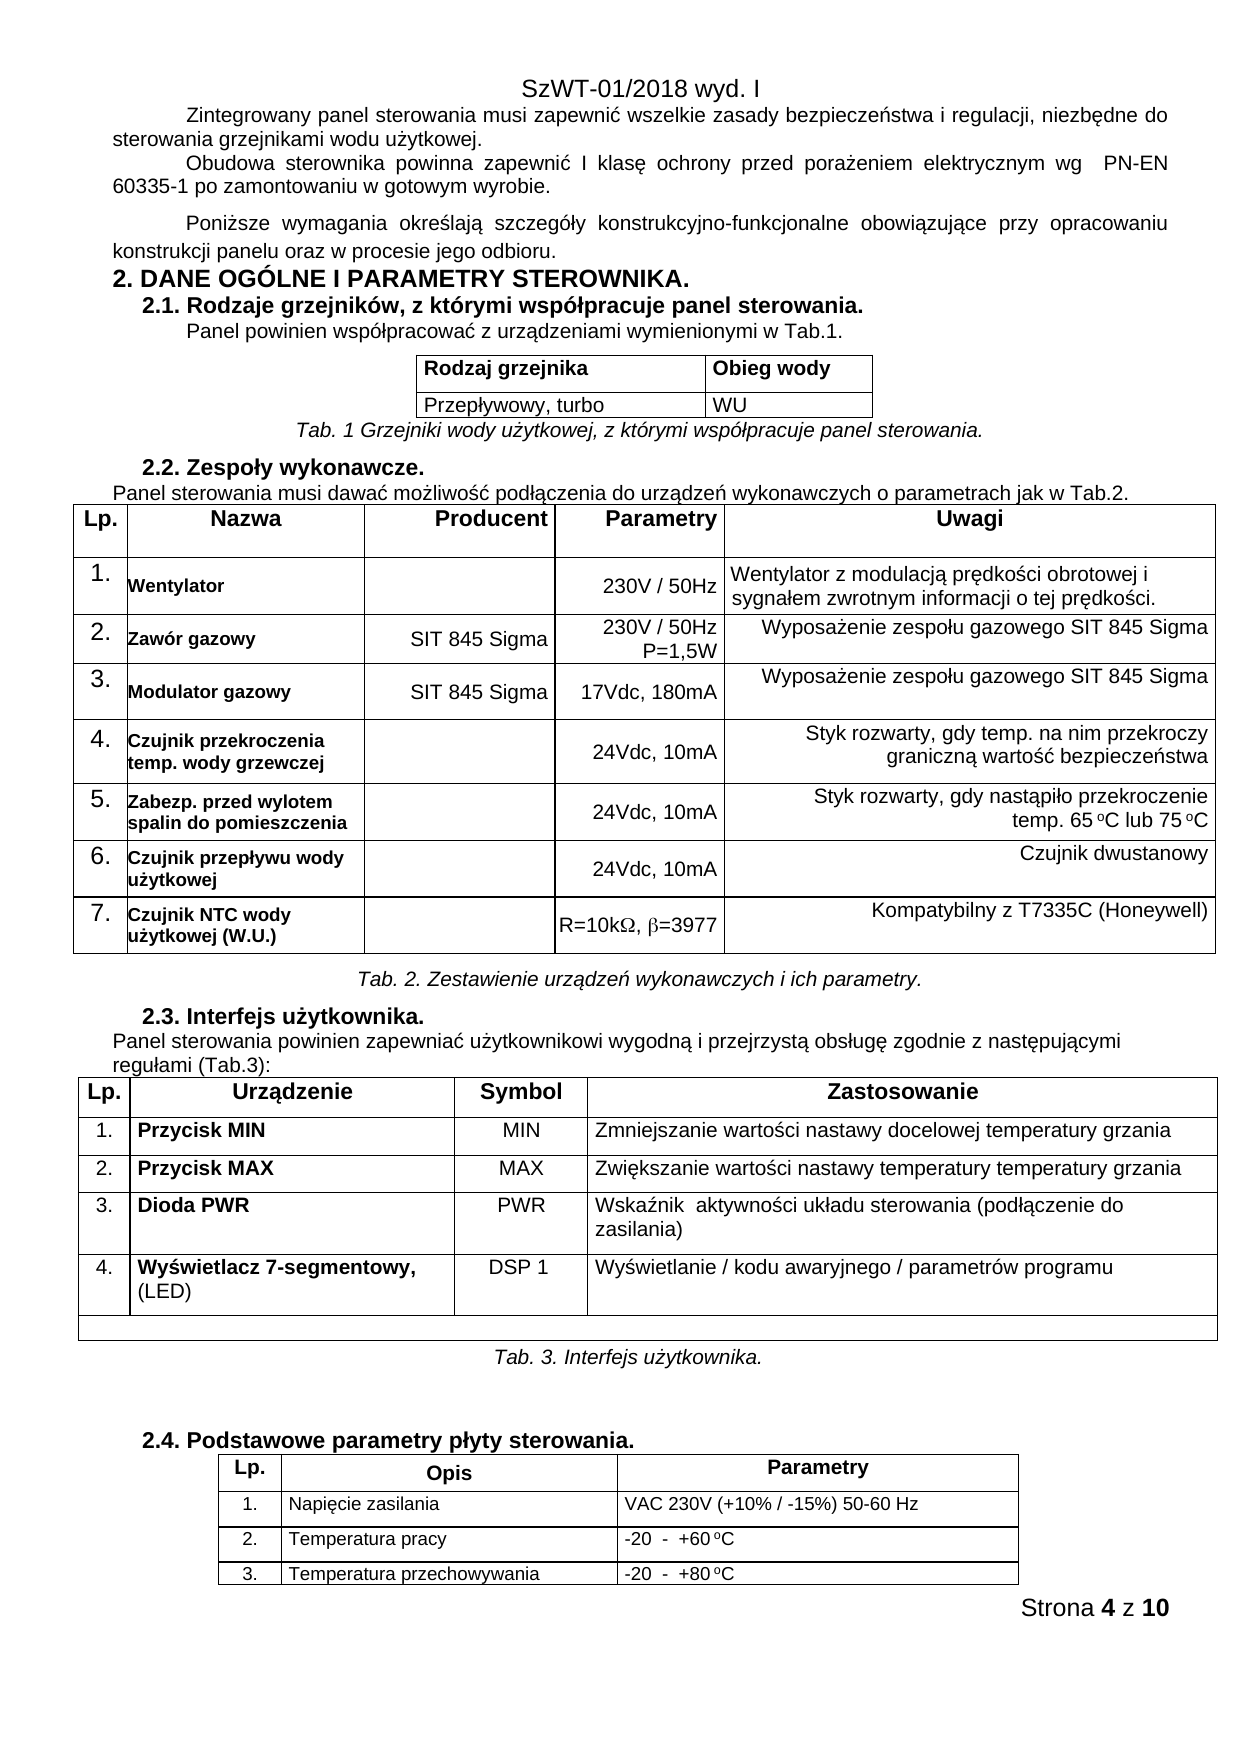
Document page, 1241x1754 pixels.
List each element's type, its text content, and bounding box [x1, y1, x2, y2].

table_header Lp. [219, 1455, 281, 1491]
table_cell Zawór gazowy [128, 615, 364, 663]
table_cell Kompatybilny z T7335C (Honeywell) [725, 898, 1215, 953]
subtitle 2.3. Interfejs użytkownika. [142, 1003, 1169, 1029]
table_cell 24Vdc, 10mA [556, 784, 724, 840]
table_cell [79, 1316, 1217, 1340]
table_cell SIT 845 Sigma [365, 664, 554, 719]
text Panel sterowania musi dawać możliwość podłączenia do urządzeń wykonawczych o parametrach jak w Tab.2. [112, 480, 1169, 504]
table_cell 4. [79, 1255, 129, 1315]
table_cell [365, 784, 554, 840]
table_header Symbol [455, 1078, 587, 1117]
text Tab. 3. Interfejs użytkownika. [112, 1341, 1169, 1370]
table_cell [365, 558, 554, 614]
table_cell -20 - +60 oC [618, 1528, 1018, 1561]
table_cell Czujnik NTC wody użytkowej (W.U.) [128, 898, 364, 953]
table_cell WU [706, 393, 872, 417]
table_cell Dioda PWR [131, 1193, 454, 1254]
text Panel sterowania powinien zapewniać użytkownikowi wygodną i przejrzystą obsługę zgodnie z następującymi regułami (Tab.3): [112, 1029, 1169, 1077]
table_cell Styk rozwarty, gdy nastąpiło przekroczenie temp. 65 oC lub 75 oC [725, 784, 1215, 840]
table_cell SIT 845 Sigma [365, 615, 554, 663]
table_cell 17Vdc, 180mA [556, 664, 724, 719]
subtitle 2.4. Podstawowe parametry płyty sterowania. [142, 1427, 1169, 1454]
subtitle 2. DANE OGÓLNE I PARAMETRY STEROWNIKA. [112, 263, 1169, 292]
table_cell 1. [74, 558, 127, 614]
table_cell Modulator gazowy [128, 664, 364, 719]
table_header Uwagi [725, 505, 1215, 557]
table_cell Czujnik dwustanowy [725, 841, 1215, 896]
table_cell [365, 720, 554, 783]
table_cell Czujnik przepływu wody użytkowej [128, 841, 364, 896]
table_cell MAX [455, 1156, 587, 1192]
table_cell 1. [219, 1492, 281, 1526]
table_cell Wyposażenie zespołu gazowego SIT 845 Sigma [725, 615, 1215, 663]
table_cell 3. [219, 1563, 281, 1584]
table_cell 24Vdc, 10mA [556, 720, 724, 783]
table_cell Temperatura pracy [282, 1528, 617, 1561]
table_cell [365, 841, 554, 896]
table_cell 5. [74, 784, 127, 840]
subtitle 2.2. Zespoły wykonawcze. [142, 454, 1169, 480]
table_cell -20 - +80 oC [618, 1563, 1018, 1584]
table_header Rodzaj grzejnika [417, 356, 705, 392]
table_cell Przycisk MAX [131, 1156, 454, 1192]
table_header Parametry [556, 505, 724, 557]
table_cell 4. [74, 720, 127, 783]
table_cell R=10k, =3977 [556, 898, 724, 953]
table_cell Napięcie zasilania [282, 1492, 617, 1526]
table_cell Wentylator [128, 558, 364, 614]
table_cell [365, 898, 554, 953]
table_cell 3. [74, 664, 127, 719]
text Tab. 1 Grzejniki wody użytkowej, z którymi współpracuje panel sterowania. [112, 418, 1169, 442]
subtitle 2.1. Rodzaje grzejników, z którymi współpracuje panel sterowania. [142, 292, 1169, 319]
table_cell 7. [74, 898, 127, 953]
table_cell Przycisk MIN [131, 1118, 454, 1155]
table_header Lp. [74, 505, 127, 557]
table_cell 3. [79, 1193, 129, 1254]
table_cell Wyświetlacz 7-segmentowy, (LED) [131, 1255, 454, 1315]
table_cell Zmniejszanie wartości nastawy docelowej temperatury grzania [588, 1118, 1217, 1155]
table_cell 2. [74, 615, 127, 663]
text Obudowa sterownika powinna zapewnić I klasę ochrony przed porażeniem elektrycznym wg PN-EN 60335-1 po zamontowaniu w gotowym wyrobie. [112, 150, 1169, 198]
table_header Producent [365, 505, 554, 557]
table_cell Styk rozwarty, gdy temp. na nim przekroczy graniczną wartość bezpieczeństwa [725, 720, 1215, 783]
table_header Nazwa [128, 505, 364, 557]
table_cell Wyświetlanie / kodu awaryjnego / parametrów programu [588, 1255, 1217, 1315]
table_cell Wyposażenie zespołu gazowego SIT 845 Sigma [725, 664, 1215, 719]
text Tab. 2. Zestawienie urządzeń wykonawczych i ich parametry. [112, 967, 1169, 991]
table_header Opis [282, 1455, 617, 1491]
table_cell Temperatura przechowywania [282, 1563, 617, 1584]
table_cell 2. [219, 1528, 281, 1561]
text Zintegrowany panel sterowania musi zapewnić wszelkie zasady bezpieczeństwa i regulacji, niezbędne do sterowania grzejnikami wodu użytkowej. [112, 102, 1169, 150]
table_header Lp. [79, 1078, 129, 1117]
table_cell VAC 230V (+10% / -15%) 50-60 Hz [618, 1492, 1018, 1526]
table_cell Czujnik przekroczenia temp. wody grzewczej [128, 720, 364, 783]
table_cell MIN [455, 1118, 587, 1155]
table_cell Zabezp. przed wylotem spalin do pomieszczenia [128, 784, 364, 840]
table_cell 24Vdc, 10mA [556, 841, 724, 896]
table_cell 230V / 50Hz [556, 558, 724, 614]
table_header Obieg wody [706, 356, 872, 392]
table_cell 2. [79, 1156, 129, 1192]
table_header Parametry [618, 1455, 1018, 1491]
table_cell Przepływowy, turbo [417, 393, 705, 417]
table_cell DSP 1 [455, 1255, 587, 1315]
table_header Urządzenie [131, 1078, 454, 1117]
text Panel powinien współpracować z urządzeniami wymienionymi w Tab.1. [112, 319, 1169, 343]
table_cell Wskaźnik aktywności układu sterowania (podłączenie do zasilania) [588, 1193, 1217, 1254]
table_cell 1. [79, 1118, 129, 1155]
table_header Zastosowanie [588, 1078, 1217, 1117]
table_cell Zwiększanie wartości nastawy temperatury temperatury grzania [588, 1156, 1217, 1192]
table_cell 230V / 50Hz P=1,5W [556, 615, 724, 663]
table_cell 6. [74, 841, 127, 896]
table_cell PWR [455, 1193, 587, 1254]
table_cell Wentylator z modulacją prędkości obrotowej i sygnałem zwrotnym informacji o tej prędkości. [725, 558, 1215, 614]
text Poniższe wymagania określają szczegóły konstrukcyjno-funkcjonalne obowiązujące przy opracowaniu konstrukcji panelu oraz w procesie jego odbioru. [112, 211, 1169, 263]
